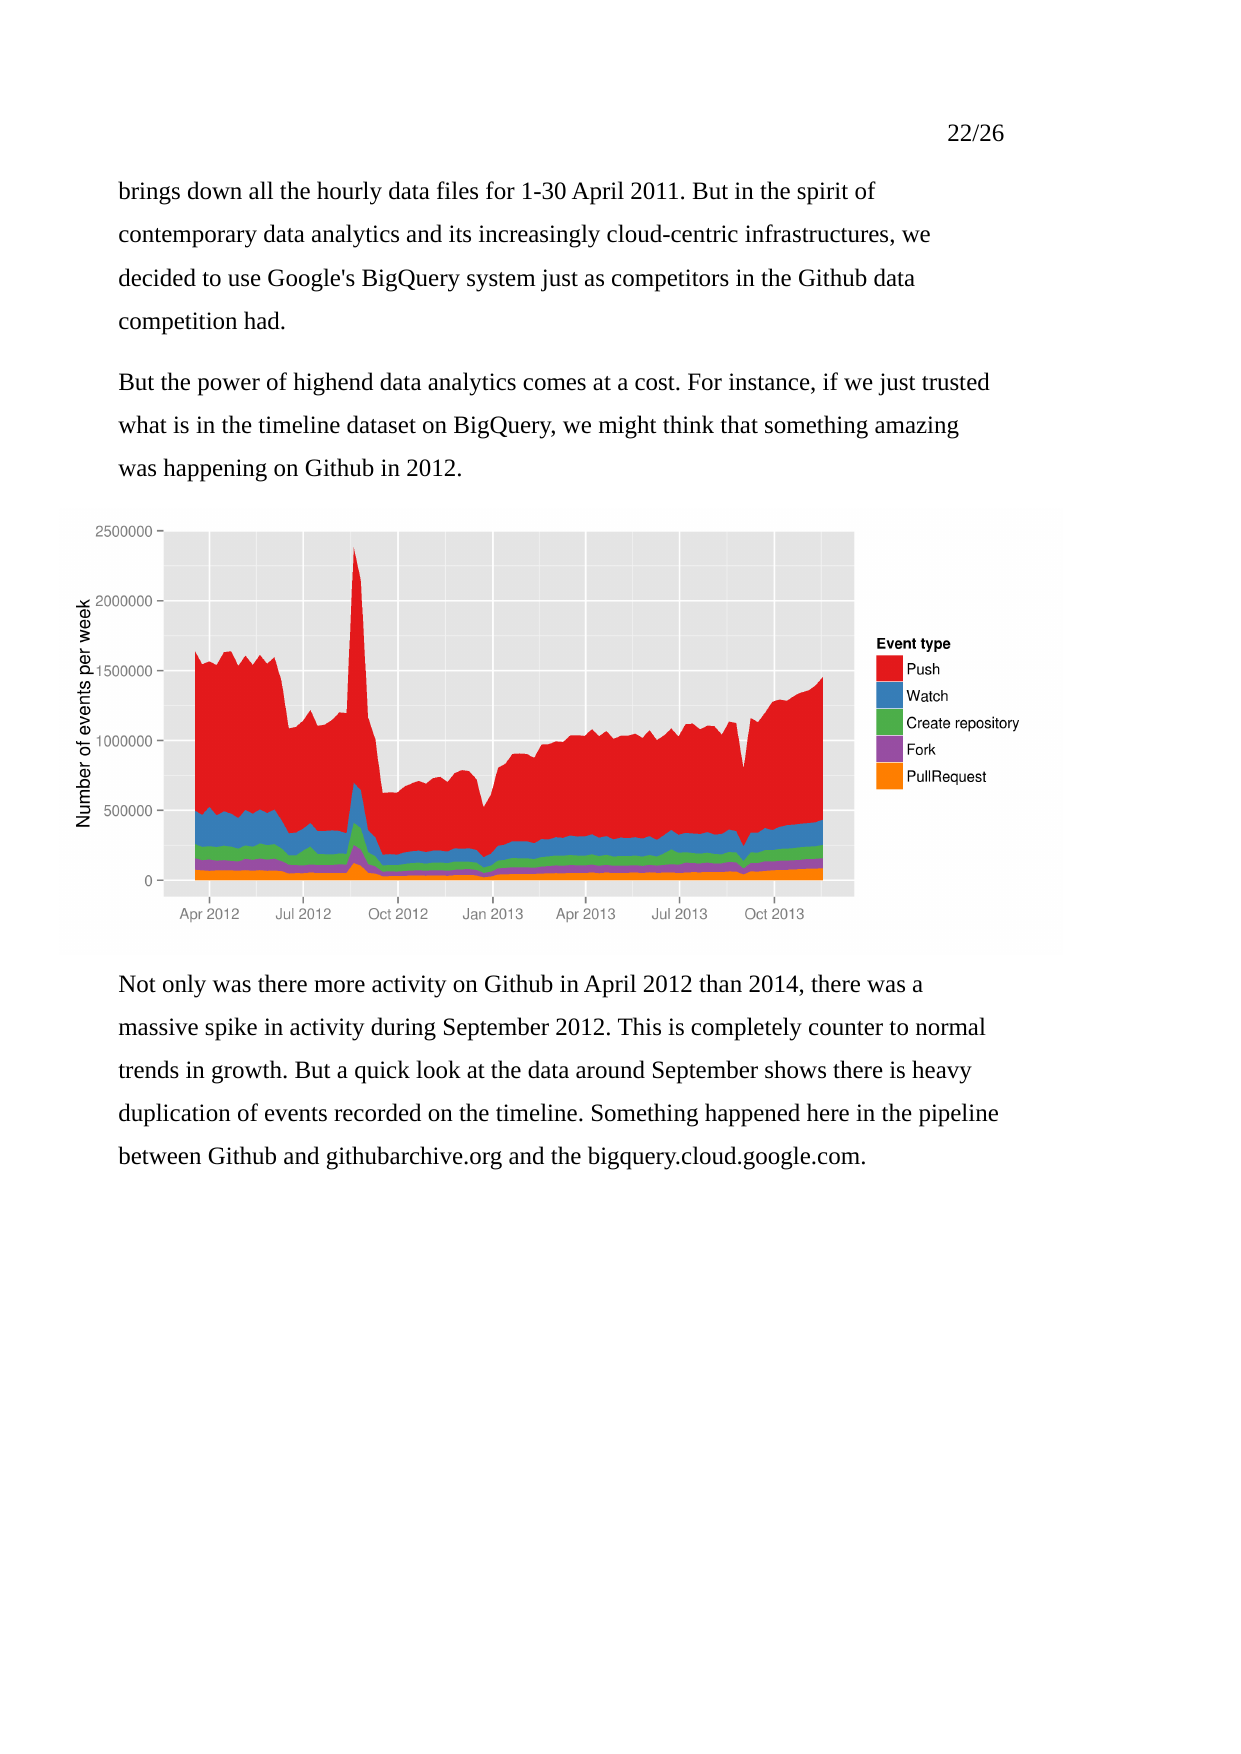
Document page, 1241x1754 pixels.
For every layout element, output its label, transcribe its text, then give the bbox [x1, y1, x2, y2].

text brings down all the hourly data files for 1-30 April 2011. But in the spirit of contemporary data analytics and its increasingly cloud-centric infrastructures, we decided to use Google's BigQuery system just as competitors in the Github data competition had. [118, 176, 1004, 334]
text Not only was there more activity on Github in April 2012 than 2014, there was a massive spike in activity during September 2012. This is completely counter to normal trends in growth. But a quick look at the data around September shows there is heavy duplication of events recorded on the timeline. Something happened here in the pipeline between Github and githubarchive.org and the bigquery.cloud.google.com. [118, 955, 1004, 1170]
picture [59, 508, 1063, 955]
text But the power of highend data analytics comes at a cost. For instance, if we just trusted what is in the timeline dataset on BigQuery, we might think that something amazing was happening on Github in 2012. [118, 367, 1004, 482]
